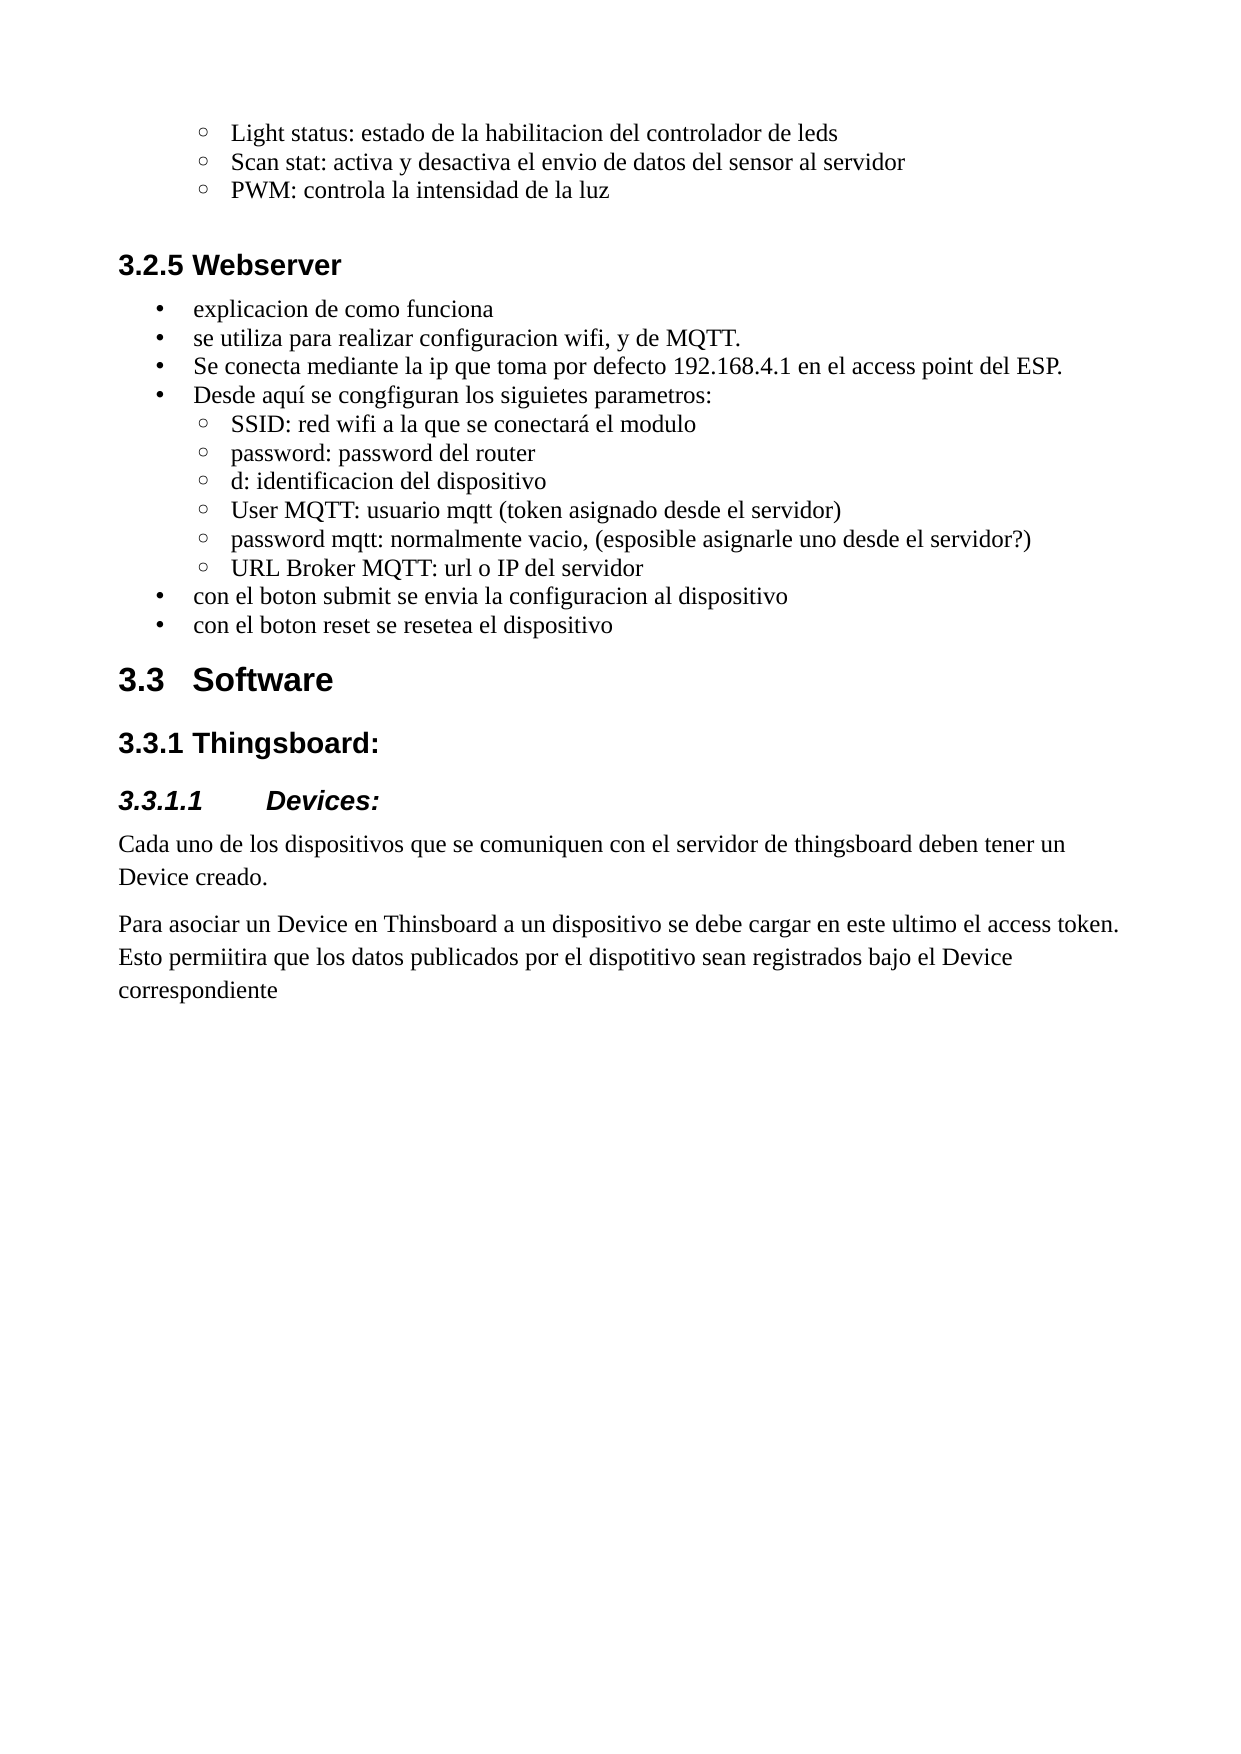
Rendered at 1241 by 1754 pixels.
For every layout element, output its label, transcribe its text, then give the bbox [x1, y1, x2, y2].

list password mqtt: normalmente vacio, (esposible asignarle uno desde el servidor?) [193, 524, 1122, 553]
list con el boton reset se resetea el dispositivo [156, 610, 1122, 639]
subtitle Devices: [118, 784, 1122, 816]
list Se conecta mediante la ip que toma por defecto 192.168.4.1 en el access point del ESP. [156, 351, 1122, 380]
list User MQTT: usuario mqtt (token asignado desde el servidor) [193, 495, 1122, 524]
list password: password del router [193, 438, 1122, 466]
list SSID: red wifi a la que se conectará el modulo [193, 409, 1122, 438]
text Cada uno de los dispositivos que se comuniquen con el servidor de thingsboard deben tener un Device creado. [118, 829, 1122, 890]
list PWM: controla la intensidad de la luz [193, 176, 1122, 204]
list explicacion de como funciona [156, 294, 1122, 323]
list se utiliza para realizar configuracion wifi, y de MQTT. [156, 323, 1122, 351]
subtitle Software [118, 660, 1122, 698]
list d: identificacion del dispositivo [193, 466, 1122, 495]
subtitle Webserver [118, 248, 1122, 281]
list URL Broker MQTT: url o IP del servidor [193, 553, 1122, 581]
list Scan stat: activa y desactiva el envio de datos del sensor al servidor [193, 147, 1122, 176]
subtitle Thingsboard: [118, 726, 1122, 759]
text Para asociar un Device en Thinsboard a un dispositivo se debe cargar en este ultimo el access token. Esto permiitira que los datos publicados por el dispotitivo sean registrados bajo el Device correspondiente [118, 909, 1122, 1004]
list Desde aquí se congfiguran los siguietes parametros: [156, 380, 1122, 409]
list Light status: estado de la habilitacion del controlador de leds [193, 118, 1122, 147]
list con el boton submit se envia la configuracion al dispositivo [156, 581, 1122, 610]
